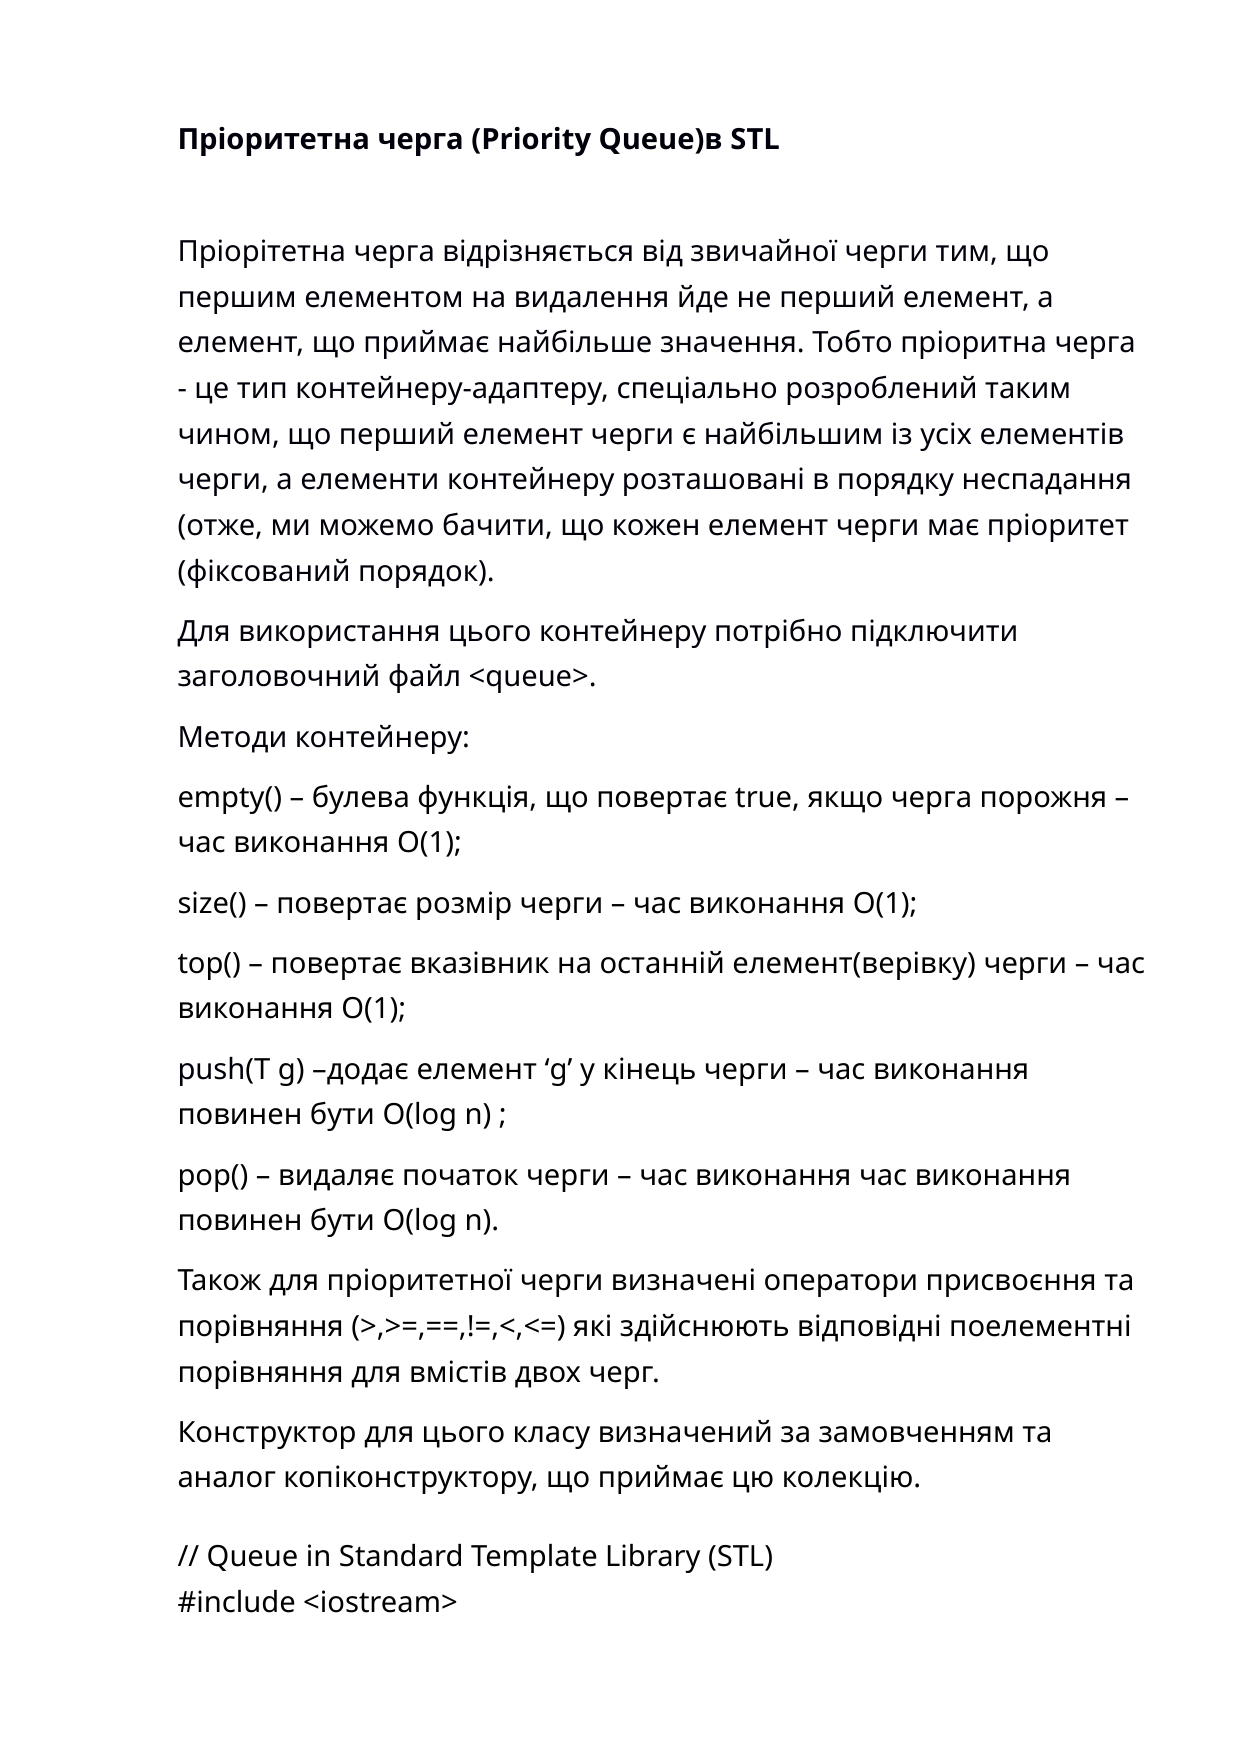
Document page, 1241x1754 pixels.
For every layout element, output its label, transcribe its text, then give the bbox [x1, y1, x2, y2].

text Для використання цього контейнеру потрібно підключити заголовочний файл <queue>. [177, 610, 1152, 695]
text pop() – видаляє початок черги – час виконання час виконання повинен бути O(log n). [177, 1154, 1152, 1239]
text top() – повертає вказівник на останній елемент(верівку) черги – час виконання O(1); [177, 942, 1152, 1027]
text // Queue in Standard Template Library (STL) [177, 1535, 1152, 1575]
subtitle Пріоритетна черга (Priority Queue)в STL [177, 118, 1152, 158]
text size() – повертає розмір черги – час виконання O(1); [177, 882, 1152, 922]
text empty() – булева функція, що повертає true, якщо черга порожня – час виконання O(1); [177, 776, 1152, 861]
text push(T g) –додає елемент ‘g’ у кінець черги – час виконання повинен бути O(log n) ; [177, 1048, 1152, 1133]
text Пріорітетна черга відрізняється від звичайної черги тим, що першим елементом на видалення йде не перший елемент, а елемент, що приймає найбільше значення. Тобто пріоритна черга - це тип контейнеру-адаптеру, спеціально розроблений таким чином, що перший елемент черги є найбільшим із усіх елементів черги, а елементи контейнеру розташовані в порядку неспадання (отже, ми можемо бачити, що кожен елемент черги має пріоритет (фіксований порядок). [177, 231, 1152, 589]
text Конструктор для цього класу визначений за замовченням та аналог копіконструктору, що приймає цю колекцію. [177, 1411, 1152, 1496]
text Методи контейнеру: [177, 716, 1152, 756]
text #include <iostream> [177, 1581, 1152, 1621]
text Також для пріоритетної черги визначені оператори присвоєння та порівняння (>,>=,==,!=,<,<=) які здійснюють відповідні поелементні порівняння для вмістів двох черг. [177, 1260, 1152, 1391]
